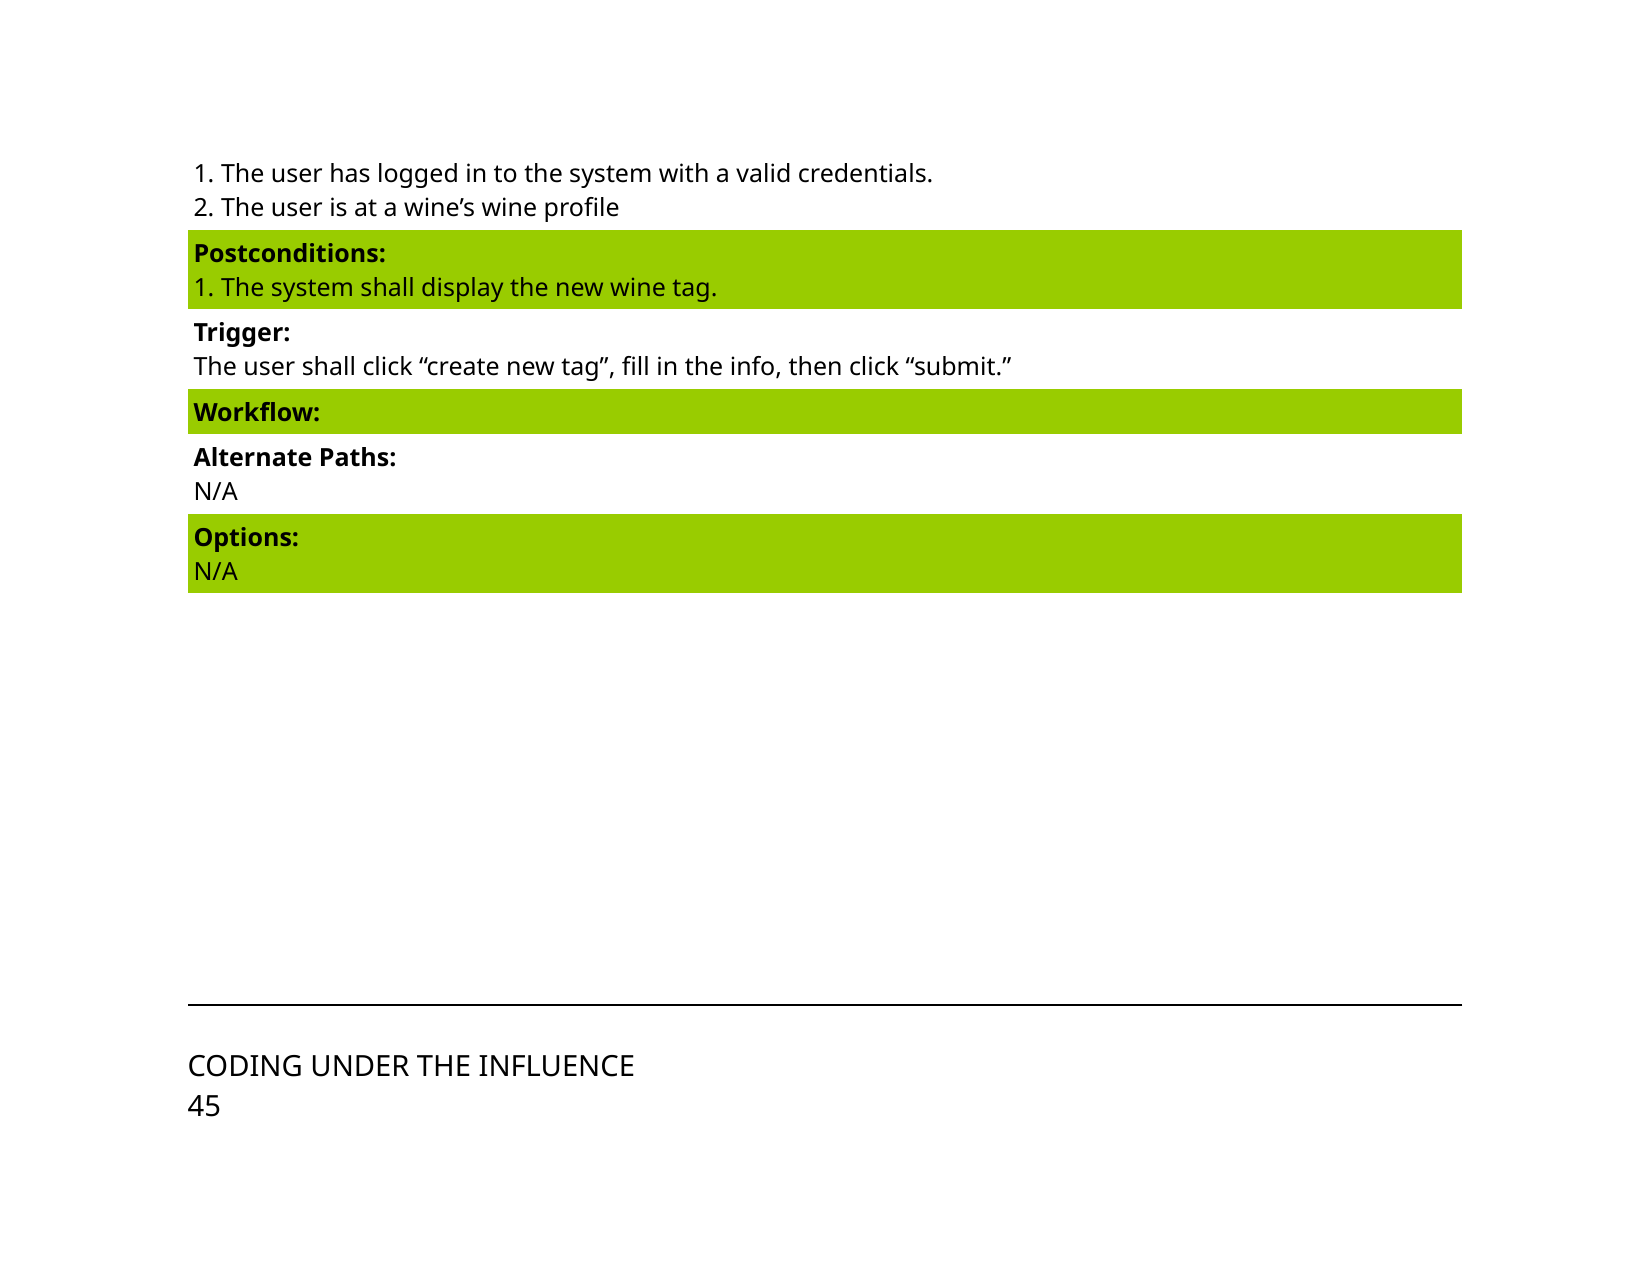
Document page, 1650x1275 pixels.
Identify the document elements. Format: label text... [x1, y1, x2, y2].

table_cell Postconditions: 1. The system shall display the new wine tag. [188, 230, 1462, 309]
table_cell Trigger: The user shall click “create new tag”, fill in the info, then click “submit.” [188, 309, 1462, 389]
table_cell Options: N/A [188, 514, 1462, 593]
table_cell Workflow: [188, 389, 1462, 434]
table_cell Alternate Paths: N/A [188, 434, 1462, 514]
table_cell 1. The user has logged in to the system with a valid credentials. 2. The user is at a wine’s wine profile [188, 150, 1462, 229]
